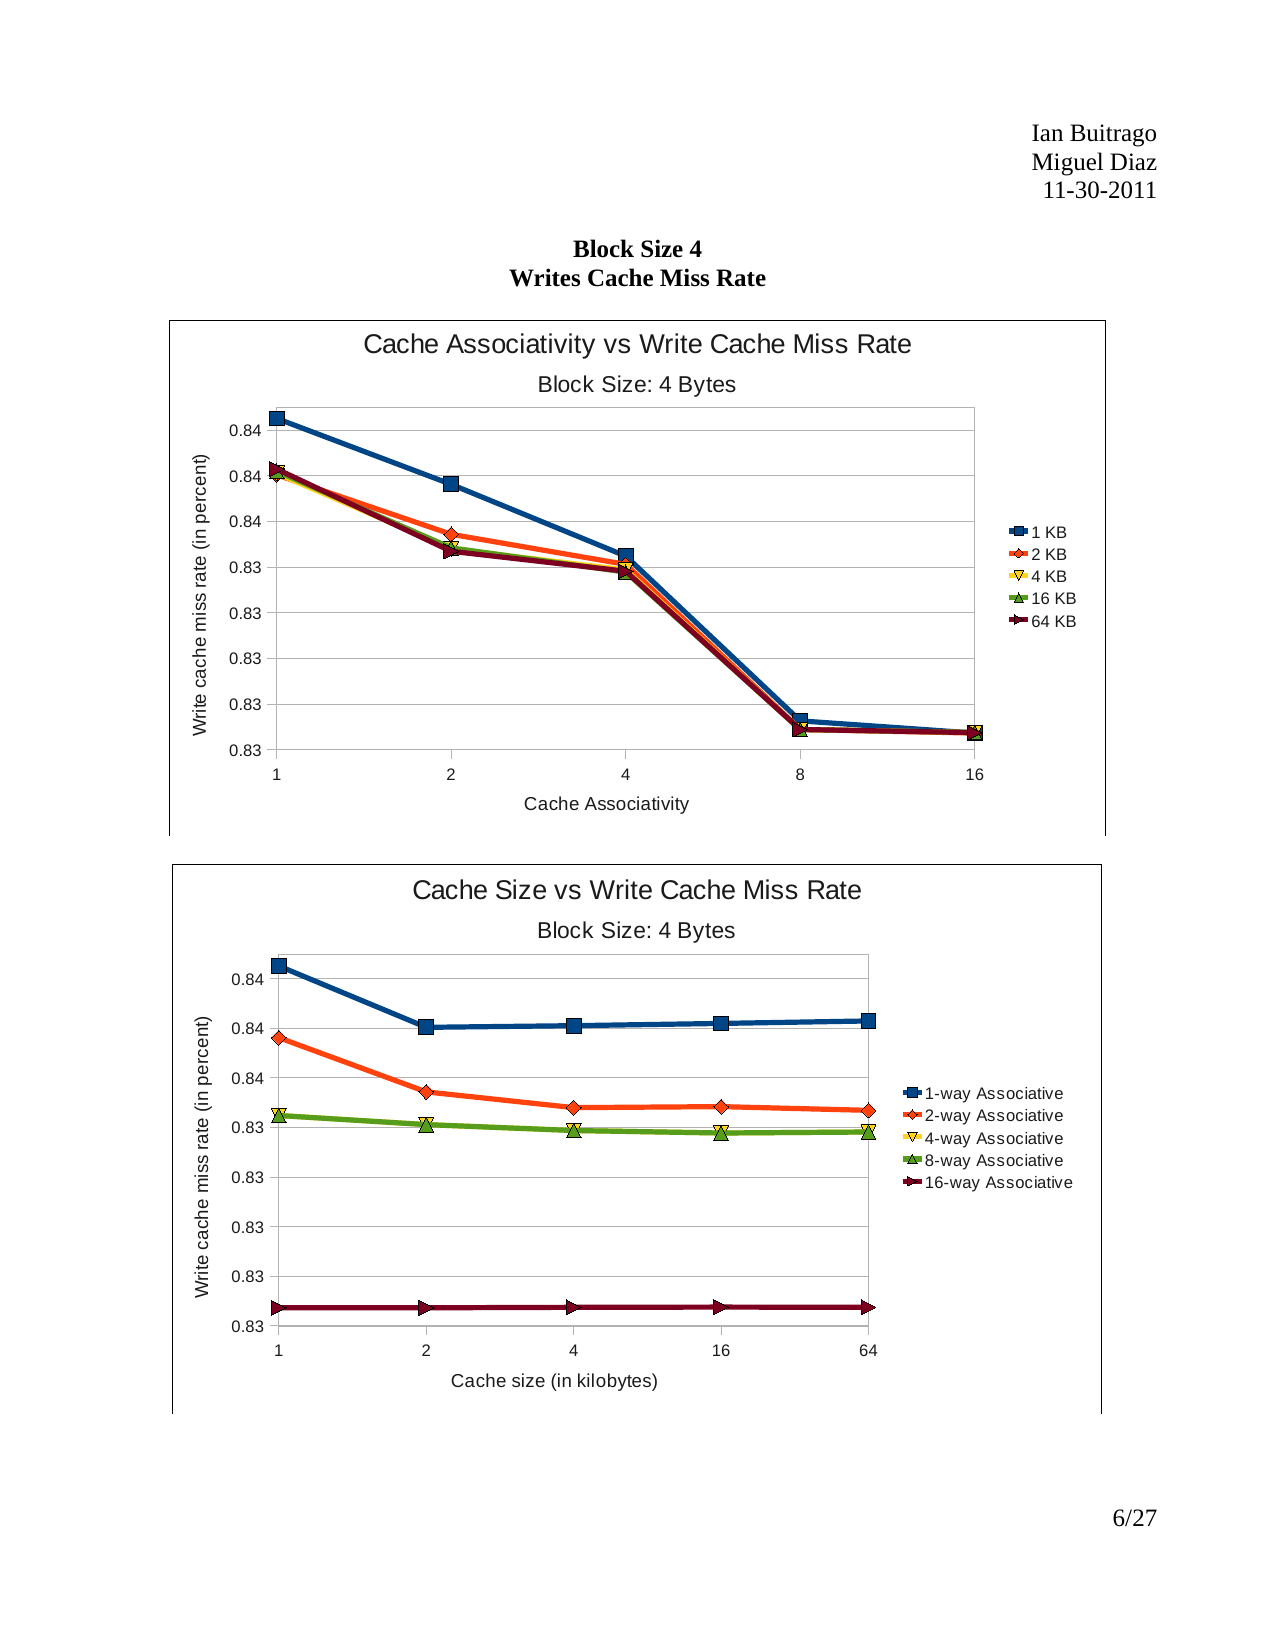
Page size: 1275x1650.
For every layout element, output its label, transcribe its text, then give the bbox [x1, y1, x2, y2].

text Writes Cache Miss Rate [118, 263, 1157, 291]
text Block Size 4 [118, 234, 1157, 263]
